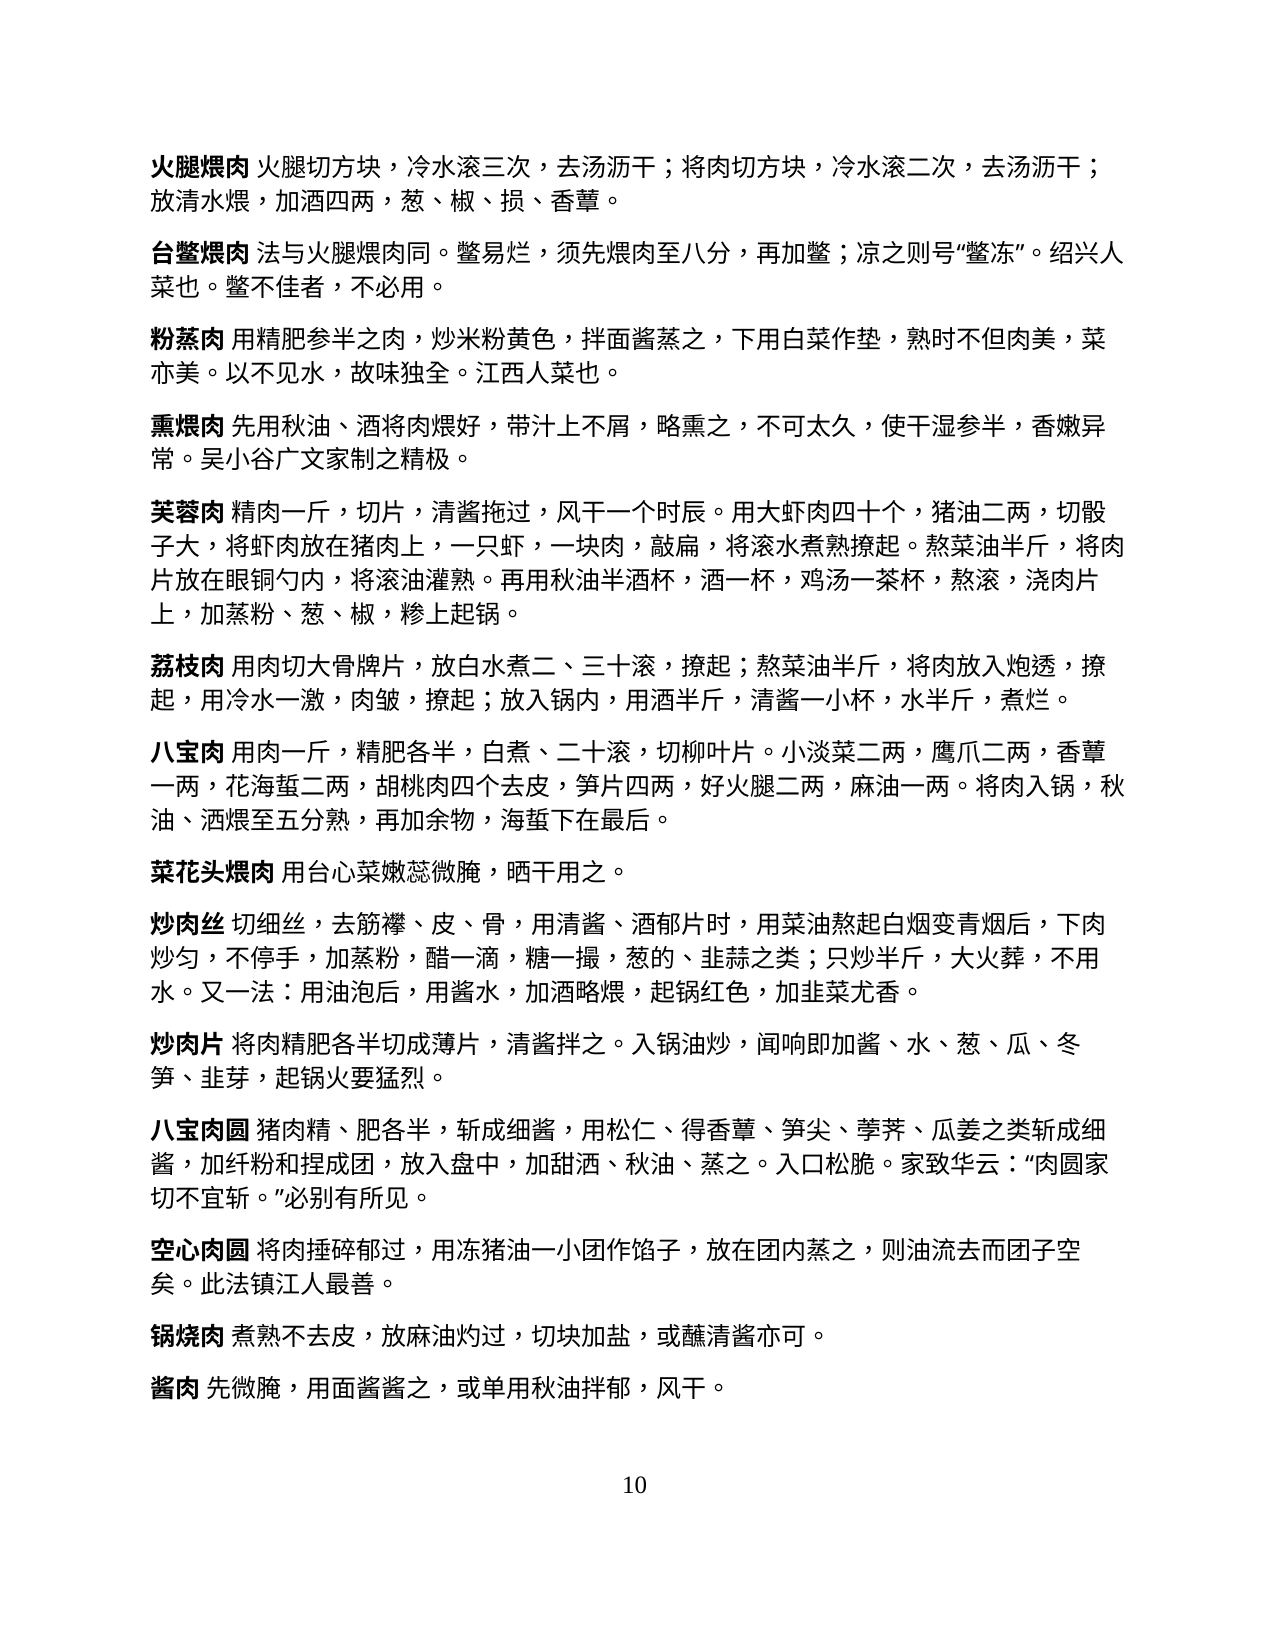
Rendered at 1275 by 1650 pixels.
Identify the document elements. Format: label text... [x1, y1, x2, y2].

text 空心肉圆 将肉捶碎郁过，用冻猪油一小团作馅子，放在团内蒸之，则油流去而团子空矣。此法镇江人最善。 [150, 1233, 1125, 1301]
text 炒肉丝 切细丝，去筋襻、皮、骨，用清酱、酒郁片时，用菜油熬起白烟变青烟后，下肉炒匀，不停手，加蒸粉，醋一滴，糖一撮，葱的、韭蒜之类；只炒半斤，大火葬，不用水。又一法：用油泡后，用酱水，加酒略煨，起锅红色，加韭菜尤香。 [150, 906, 1125, 1009]
text 火腿煨肉 火腿切方块，冷水滚三次，去汤沥干；将肉切方块，冷水滚二次，去汤沥干；放清水煨，加酒四两，葱、椒、损、香蕈。 [150, 150, 1125, 218]
text 酱肉 先微腌，用面酱酱之，或单用秋油拌郁，风干。 [150, 1371, 1125, 1405]
text 炒肉片 将肉精肥各半切成薄片，清酱拌之。入锅油炒，闻响即加酱、水、葱、瓜、冬笋、韭芽，起锅火要猛烈。 [150, 1027, 1125, 1095]
text 荔枝肉 用肉切大骨牌片，放白水煮二、三十滚，撩起；熬菜油半斤，将肉放入炮透，撩起，用冷水一激，肉皱，撩起；放入锅内，用酒半斤，清酱一小杯，水半斤，煮烂。 [150, 648, 1125, 716]
text 菜花头煨肉 用台心菜嫩蕊微腌，晒干用之。 [150, 854, 1125, 888]
text 八宝肉圆 猪肉精、肥各半，斩成细酱，用松仁、得香蕈、笋尖、荸荠、瓜姜之类斩成细酱，加纤粉和捏成团，放入盘中，加甜洒、秋油、蒸之。入口松脆。家致华云：“肉圆家切不宜斩。”必别有所见。 [150, 1113, 1125, 1215]
text 锅烧肉 煮熟不去皮，放麻油灼过，切块加盐，或蘸清酱亦可。 [150, 1319, 1125, 1353]
text 台鳖煨肉 法与火腿煨肉同。鳖易烂，须先煨肉至八分，再加鳖；凉之则号“鳖冻”。绍兴人菜也。鳖不佳者，不必用。 [150, 236, 1125, 304]
text 芙蓉肉 精肉一斤，切片，清酱拖过，风干一个时辰。用大虾肉四十个，猪油二两，切骰子大，将虾肉放在猪肉上，一只虾，一块肉，敲扁，将滚水煮熟撩起。熬菜油半斤，将肉片放在眼铜勺内，将滚油灌熟。再用秋油半酒杯，酒一杯，鸡汤一茶杯，熬滚，浇肉片上，加蒸粉、葱、椒，糁上起锅。 [150, 494, 1125, 630]
text 八宝肉 用肉一斤，精肥各半，白煮、二十滚，切柳叶片。小淡菜二两，鹰爪二两，香蕈一两，花海蜇二两，胡桃肉四个去皮，笋片四两，好火腿二两，麻油一两。将肉入锅，秋油、洒煨至五分熟，再加余物，海蜇下在最后。 [150, 734, 1125, 837]
text 熏煨肉 先用秋油、酒将肉煨好，带汁上不屑，略熏之，不可太久，使干湿参半，香嫩异常。吴小谷广文家制之精极。 [150, 408, 1125, 476]
text 粉蒸肉 用精肥参半之肉，炒米粉黄色，拌面酱蒸之，下用白菜作垫，熟时不但肉美，菜亦美。以不见水，故味独全。江西人菜也。 [150, 322, 1125, 390]
